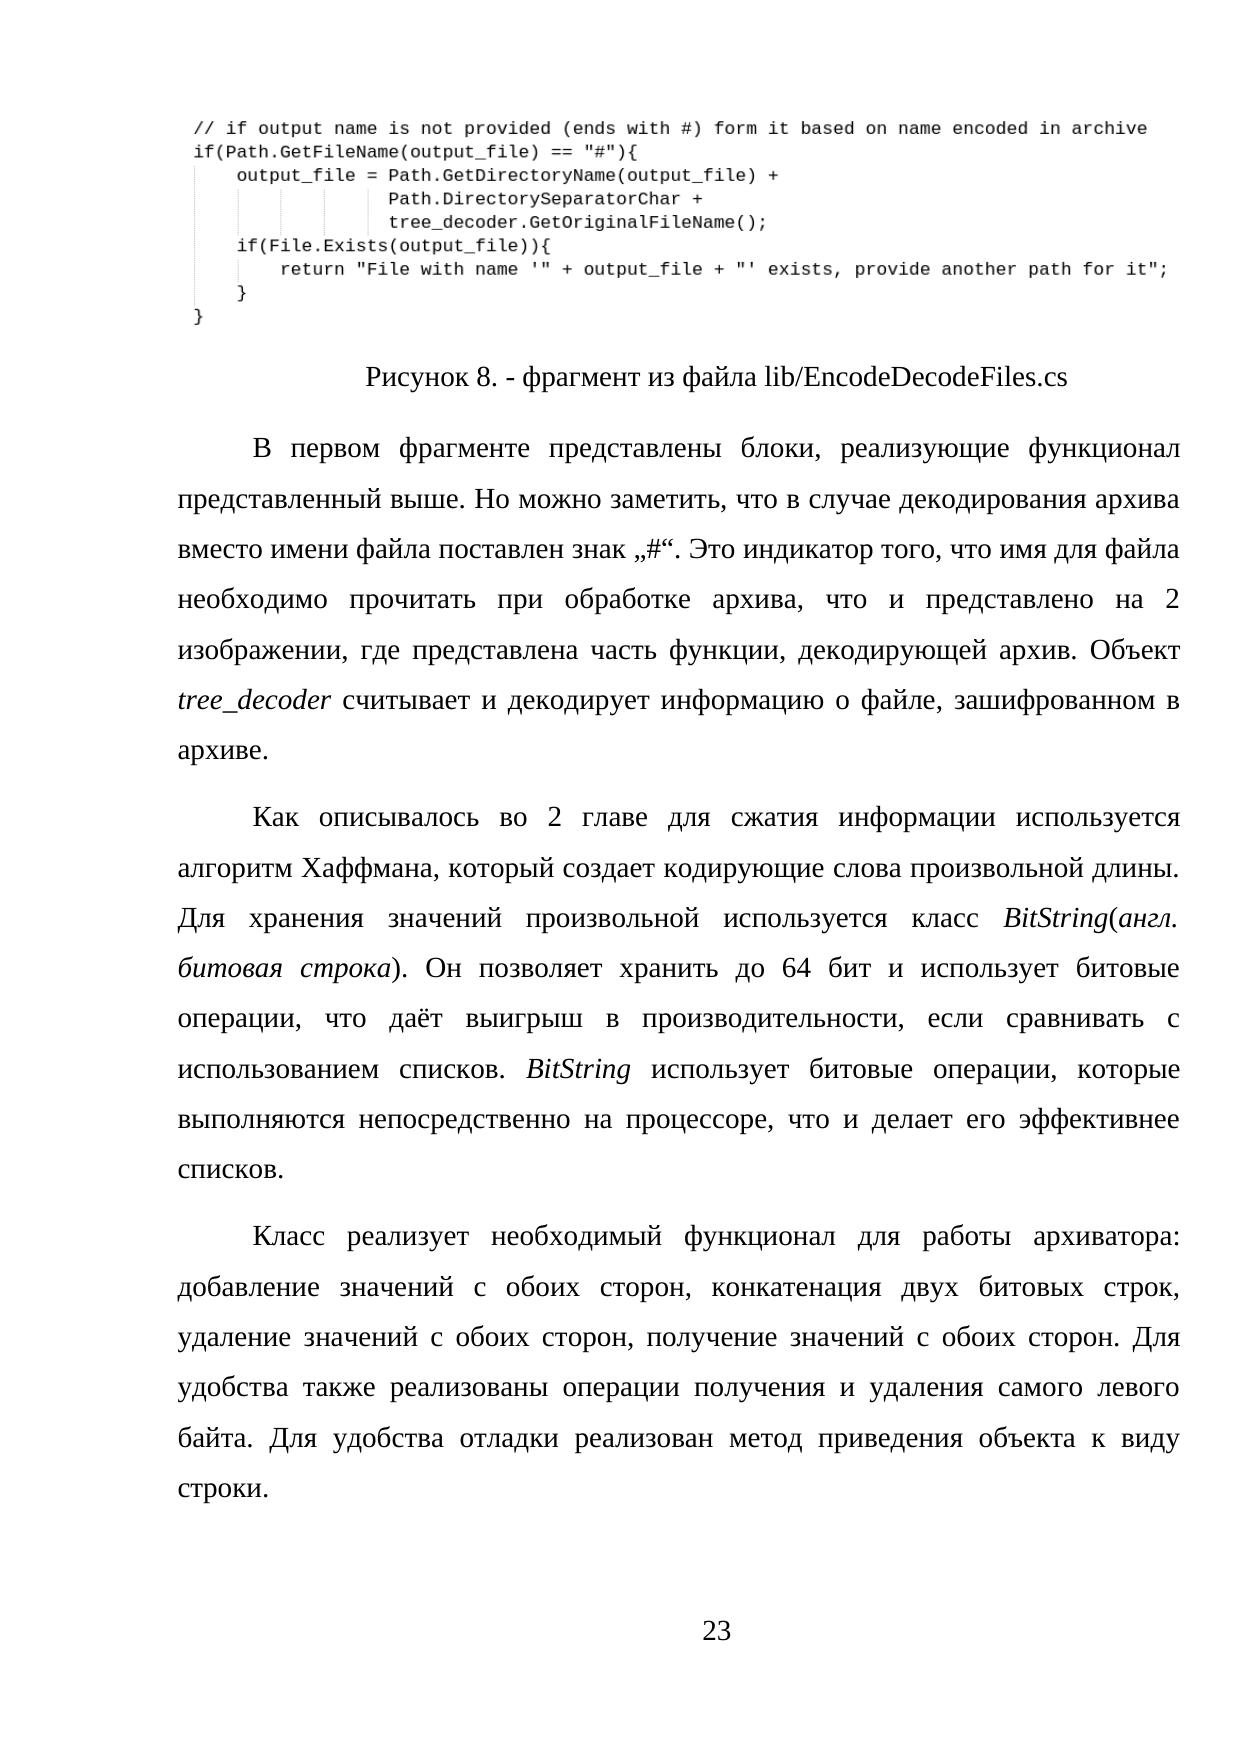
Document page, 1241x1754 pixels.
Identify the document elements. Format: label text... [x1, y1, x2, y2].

subtitle Рисунок 8. - фрагмент из файла lib/EncodeDecodeFiles.cs [177, 343, 1181, 393]
text Класс реализует необходимый функционал для работы архиватора: добавление значений с обоих сторон, конкатенация двух битовых строк, удаление значений с обоих сторон, получение значений с обоих сторон. Для удобства также реализованы операции получения и удаления самого левого байта. Для удобства отладки реализован метод приведения объекта к виду строки. [177, 1218, 1181, 1504]
text Как описывалось во 2 главе для сжатия информации используется алгоритм Хаффмана, который создает кодирующие слова произвольной длины. Для хранения значений произвольной используется класс BitString(англ. битовая строка). Он позволяет хранить до 64 бит и использует битовые операции, что даёт выигрыш в производительности, если сравнивать с использованием списков. BitString использует битовые операции, которые выполняются непосредственно на процессоре, что и делает его эффективнее списков. [177, 799, 1181, 1185]
text В первом фрагменте представлены блоки, реализующие функционал представленный выше. Но можно заметить, что в случае декодирования архива вместо имени файла поставлен знак „#“. Это индикатор того, что имя для файла необходимо прочитать при обработке архива, что и представлено на 2 изображении, где представлена часть функции, декодирующей архив. Объект tree_decoder считывает и декодирует информацию о файле, зашифрованном в архиве. [177, 431, 1181, 766]
picture [177, 118, 1182, 343]
